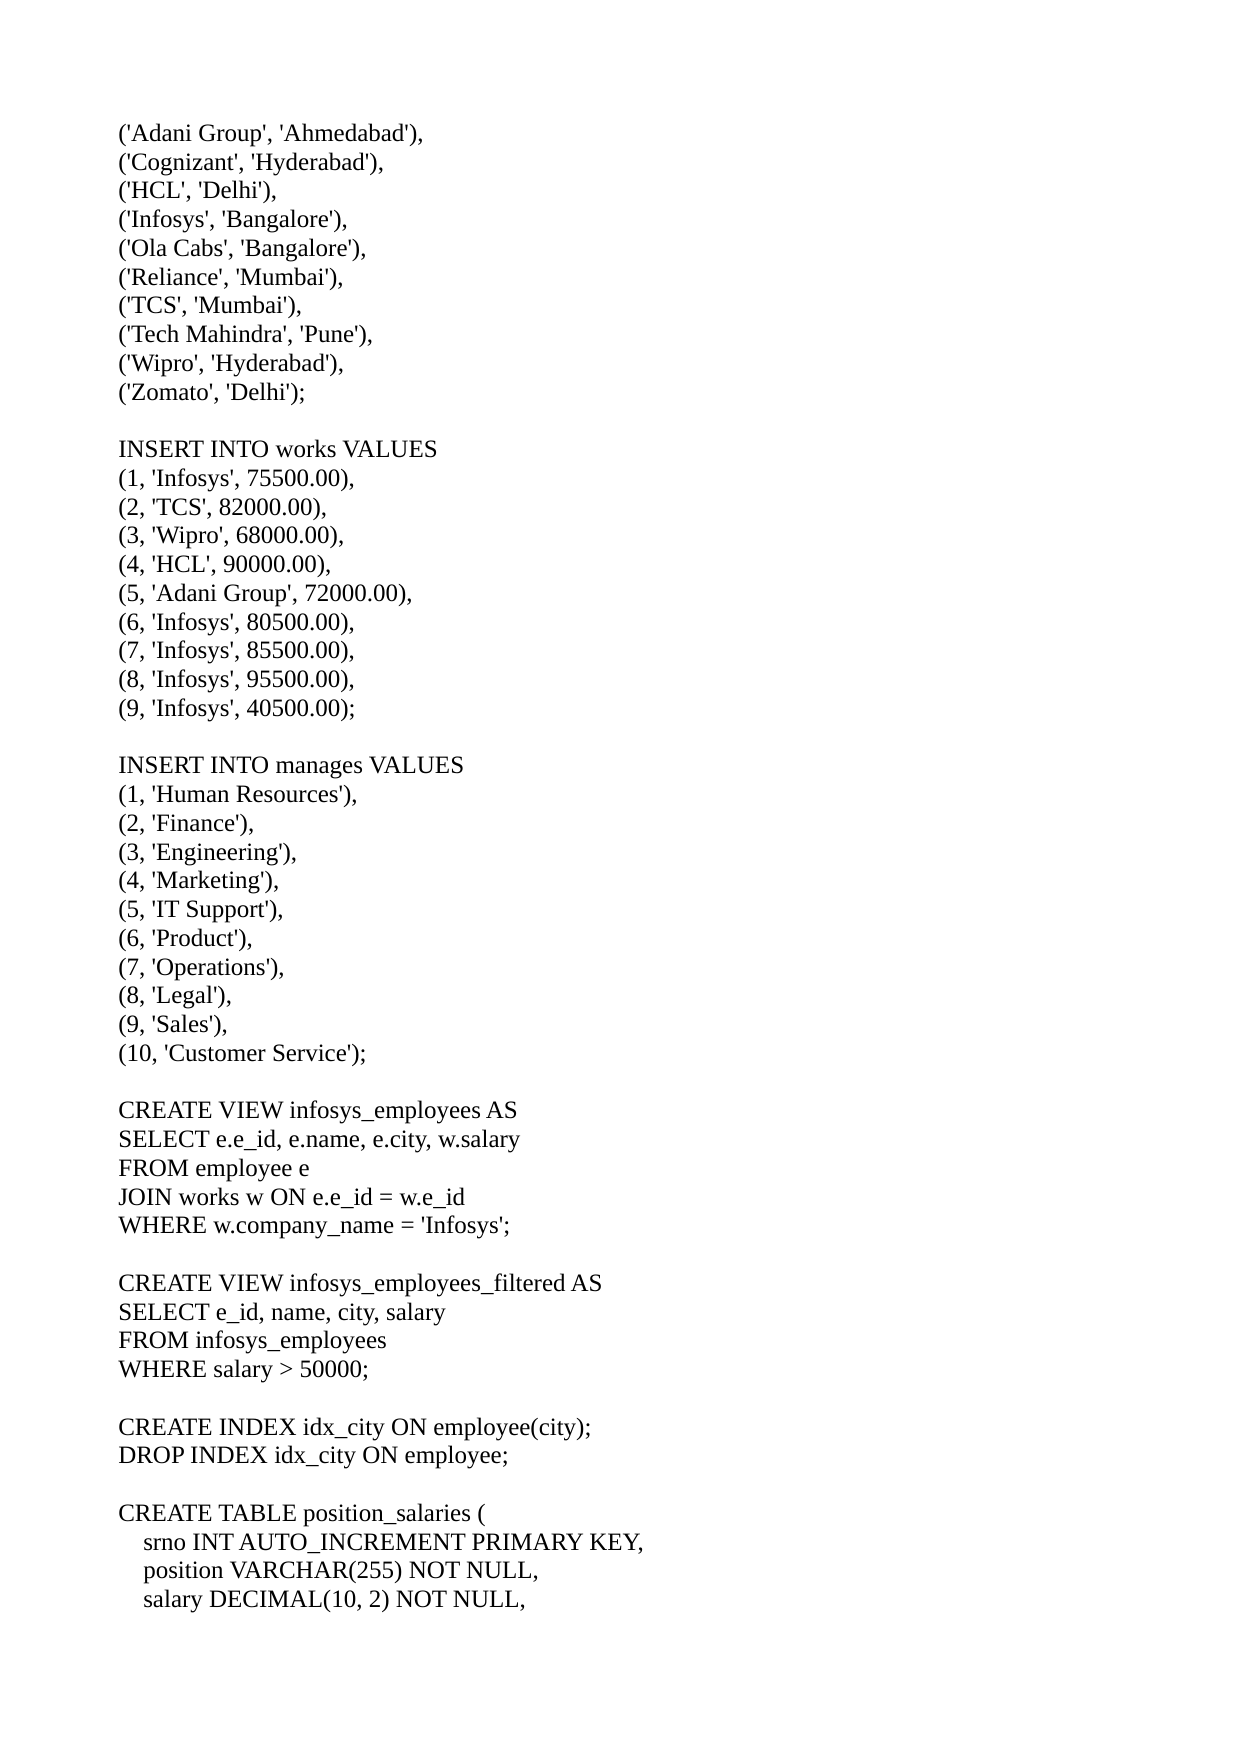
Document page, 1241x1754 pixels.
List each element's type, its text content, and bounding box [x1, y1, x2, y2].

text CREATE VIEW infosys_employees AS [118, 1096, 1122, 1124]
text (10, 'Customer Service'); [118, 1038, 1122, 1067]
text CREATE TABLE position_salaries ( [118, 1498, 1122, 1527]
text (6, 'Infosys', 80500.00), [118, 607, 1122, 636]
text (2, 'Finance'), [118, 808, 1122, 837]
text (3, 'Wipro', 68000.00), [118, 521, 1122, 549]
text ('Reliance', 'Mumbai'), [118, 262, 1122, 291]
text (8, 'Infosys', 95500.00), [118, 664, 1122, 693]
text CREATE INDEX idx_city ON employee(city); [118, 1412, 1122, 1441]
text ('Infosys', 'Bangalore'), [118, 204, 1122, 233]
text ('Ola Cabs', 'Bangalore'), [118, 233, 1122, 262]
text (5, 'IT Support'), [118, 894, 1122, 923]
text WHERE w.company_name = 'Infosys'; [118, 1211, 1122, 1239]
text INSERT INTO manages VALUES [118, 751, 1122, 779]
text (5, 'Adani Group', 72000.00), [118, 578, 1122, 607]
text FROM employee e [118, 1153, 1122, 1182]
text (2, 'TCS', 82000.00), [118, 492, 1122, 521]
text salary DECIMAL(10, 2) NOT NULL, [118, 1584, 1122, 1613]
text ('Adani Group', 'Ahmedabad'), [118, 118, 1122, 147]
text ('Tech Mahindra', 'Pune'), [118, 319, 1122, 348]
text (4, 'HCL', 90000.00), [118, 549, 1122, 578]
text SELECT e.e_id, e.name, e.city, w.salary [118, 1124, 1122, 1153]
text (4, 'Marketing'), [118, 866, 1122, 894]
text srno INT AUTO_INCREMENT PRIMARY KEY, [118, 1527, 1122, 1556]
text (9, 'Infosys', 40500.00); [118, 693, 1122, 722]
text ('HCL', 'Delhi'), [118, 176, 1122, 204]
text SELECT e_id, name, city, salary [118, 1297, 1122, 1326]
text FROM infosys_employees [118, 1326, 1122, 1354]
text WHERE salary > 50000; [118, 1354, 1122, 1383]
text (8, 'Legal'), [118, 981, 1122, 1009]
text (1, 'Human Resources'), [118, 779, 1122, 808]
text CREATE VIEW infosys_employees_filtered AS [118, 1268, 1122, 1297]
text ('Cognizant', 'Hyderabad'), [118, 147, 1122, 176]
text (9, 'Sales'), [118, 1009, 1122, 1038]
text ('TCS', 'Mumbai'), [118, 291, 1122, 319]
text ('Wipro', 'Hyderabad'), [118, 348, 1122, 377]
text (1, 'Infosys', 75500.00), [118, 463, 1122, 492]
text ('Zomato', 'Delhi'); [118, 377, 1122, 406]
text (6, 'Product'), [118, 923, 1122, 952]
text JOIN works w ON e.e_id = w.e_id [118, 1182, 1122, 1211]
text (7, 'Infosys', 85500.00), [118, 636, 1122, 664]
text INSERT INTO works VALUES [118, 434, 1122, 463]
text position VARCHAR(255) NOT NULL, [118, 1556, 1122, 1584]
text (3, 'Engineering'), [118, 837, 1122, 866]
text (7, 'Operations'), [118, 952, 1122, 981]
text DROP INDEX idx_city ON employee; [118, 1441, 1122, 1469]
